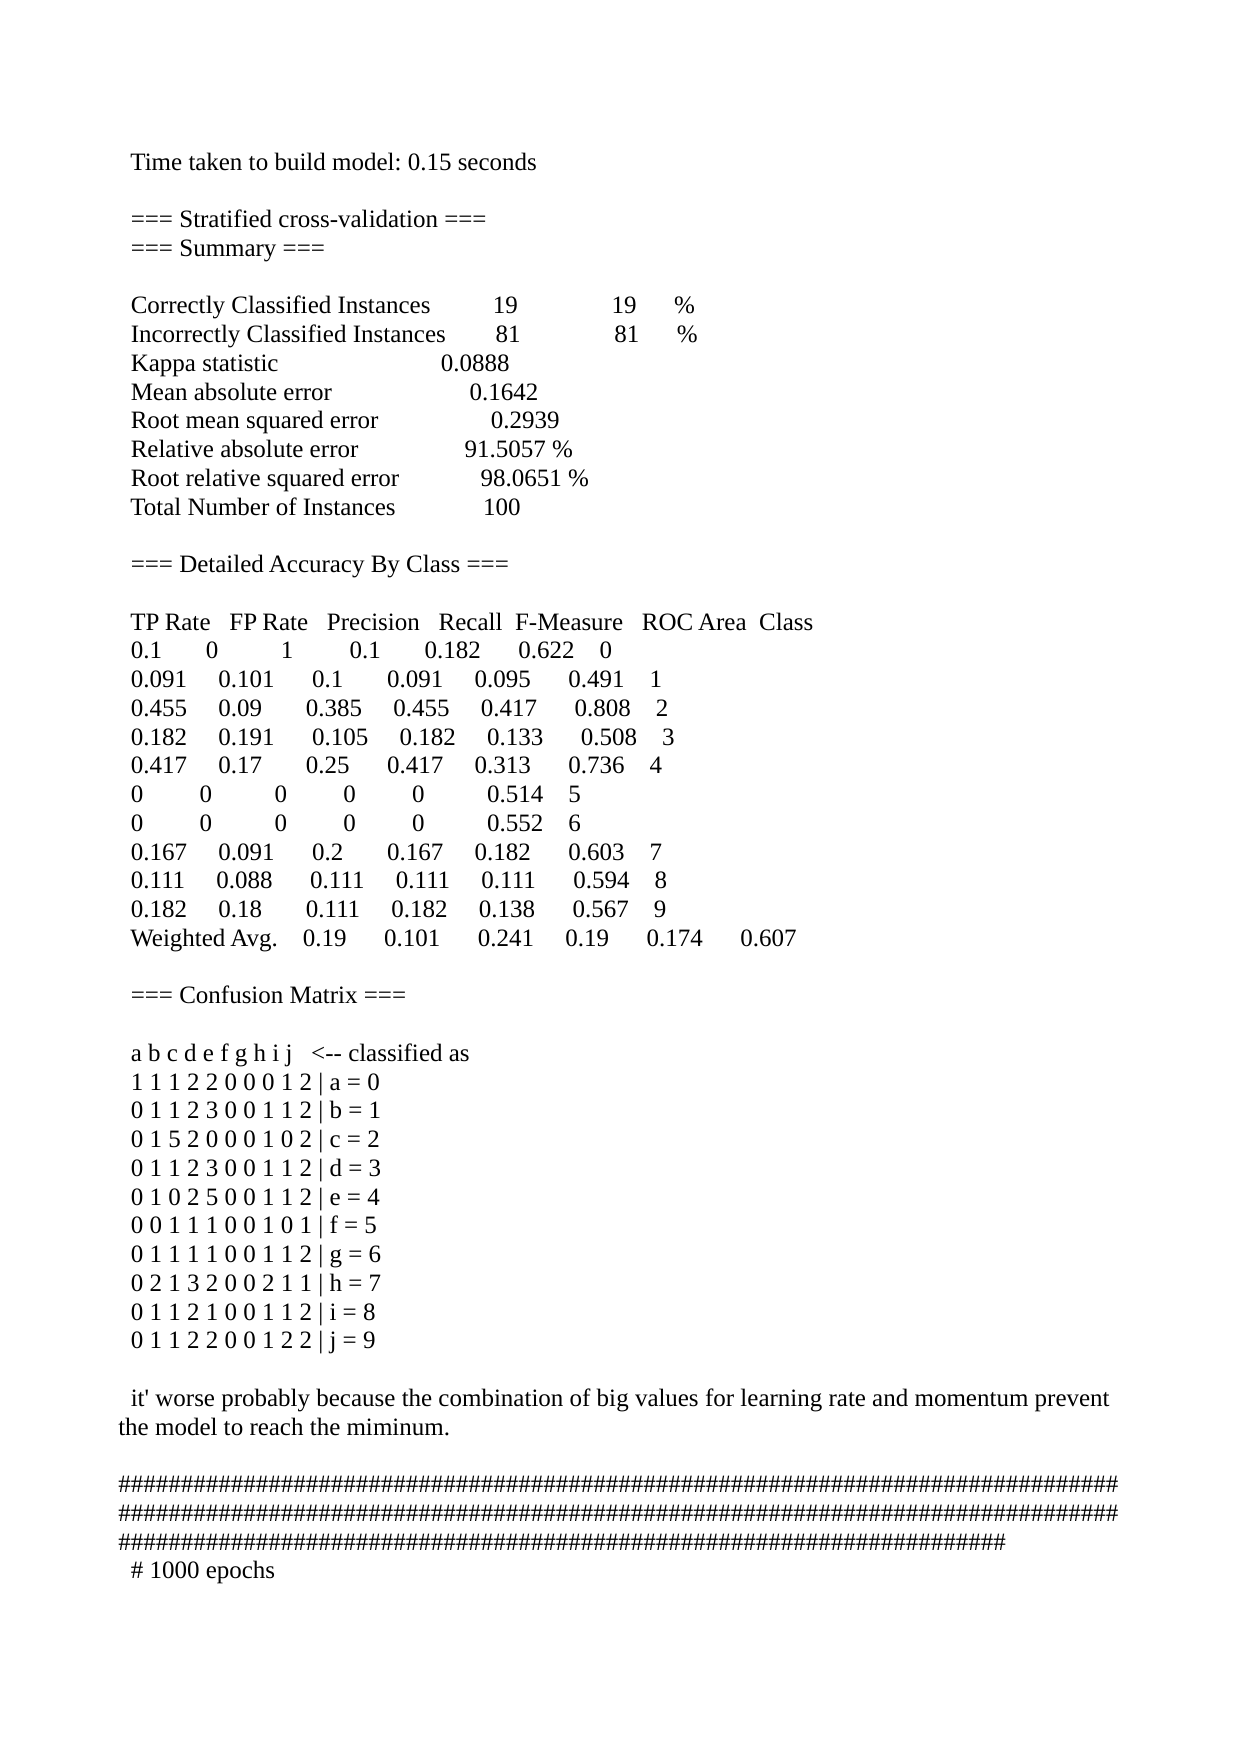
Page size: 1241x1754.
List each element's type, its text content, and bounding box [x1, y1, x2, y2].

text 0 2 1 3 2 0 0 2 1 1 | h = 7 [118, 1268, 1122, 1297]
text 0.455 0.09 0.385 0.455 0.417 0.808 2 [118, 693, 1122, 722]
text Root mean squared error 0.2939 [118, 406, 1122, 434]
text Total Number of Instances 100 [118, 492, 1122, 521]
text 0 1 1 1 1 0 0 1 1 2 | g = 6 [118, 1239, 1122, 1268]
text 0 0 0 0 0 0.514 5 [118, 779, 1122, 808]
text 0.182 0.191 0.105 0.182 0.133 0.508 3 [118, 722, 1122, 751]
text Root relative squared error 98.0651 % [118, 463, 1122, 492]
text 0 0 1 1 1 0 0 1 0 1 | f = 5 [118, 1211, 1122, 1239]
text Weighted Avg. 0.19 0.101 0.241 0.19 0.174 0.607 [118, 923, 1122, 952]
text # 1000 epochs [118, 1556, 1122, 1584]
text TP Rate FP Rate Precision Recall F-Measure ROC Area Class [118, 607, 1122, 636]
text 0 1 1 2 2 0 0 1 2 2 | j = 9 [118, 1326, 1122, 1354]
text === Confusion Matrix === [118, 981, 1122, 1009]
text 0.417 0.17 0.25 0.417 0.313 0.736 4 [118, 751, 1122, 779]
text Incorrectly Classified Instances 81 81 % [118, 319, 1122, 348]
text 0 0 0 0 0 0.552 6 [118, 808, 1122, 837]
text 0 1 1 2 3 0 0 1 1 2 | d = 3 [118, 1153, 1122, 1182]
text 0 1 0 2 5 0 0 1 1 2 | e = 4 [118, 1182, 1122, 1211]
text 0 1 5 2 0 0 0 1 0 2 | c = 2 [118, 1124, 1122, 1153]
text 0 1 1 2 3 0 0 1 1 2 | b = 1 [118, 1096, 1122, 1124]
text 0 1 1 2 1 0 0 1 1 2 | i = 8 [118, 1297, 1122, 1326]
text 0.091 0.101 0.1 0.091 0.095 0.491 1 [118, 664, 1122, 693]
text 0.167 0.091 0.2 0.167 0.182 0.603 7 [118, 837, 1122, 866]
text 1 1 1 2 2 0 0 0 1 2 | a = 0 [118, 1067, 1122, 1096]
text 0.182 0.18 0.111 0.182 0.138 0.567 9 [118, 894, 1122, 923]
text Time taken to build model: 0.15 seconds [118, 147, 1122, 176]
text Mean absolute error 0.1642 [118, 377, 1122, 406]
text 0.1 0 1 0.1 0.182 0.622 0 [118, 636, 1122, 664]
text it' worse probably because the combination of big values for learning rate and momentum prevent the model to reach the miminum. [118, 1383, 1122, 1441]
text Correctly Classified Instances 19 19 % [118, 291, 1122, 319]
text Kappa statistic 0.0888 [118, 348, 1122, 377]
text === Detailed Accuracy By Class === [118, 549, 1122, 578]
text 0.111 0.088 0.111 0.111 0.111 0.594 8 [118, 866, 1122, 894]
text ####################################################################################################################################################################################################################################### [118, 1441, 1122, 1556]
text a b c d e f g h i j <-- classified as [118, 1038, 1122, 1067]
text === Stratified cross-validation === [118, 204, 1122, 233]
text Relative absolute error 91.5057 % [118, 434, 1122, 463]
text === Summary === [118, 233, 1122, 262]
